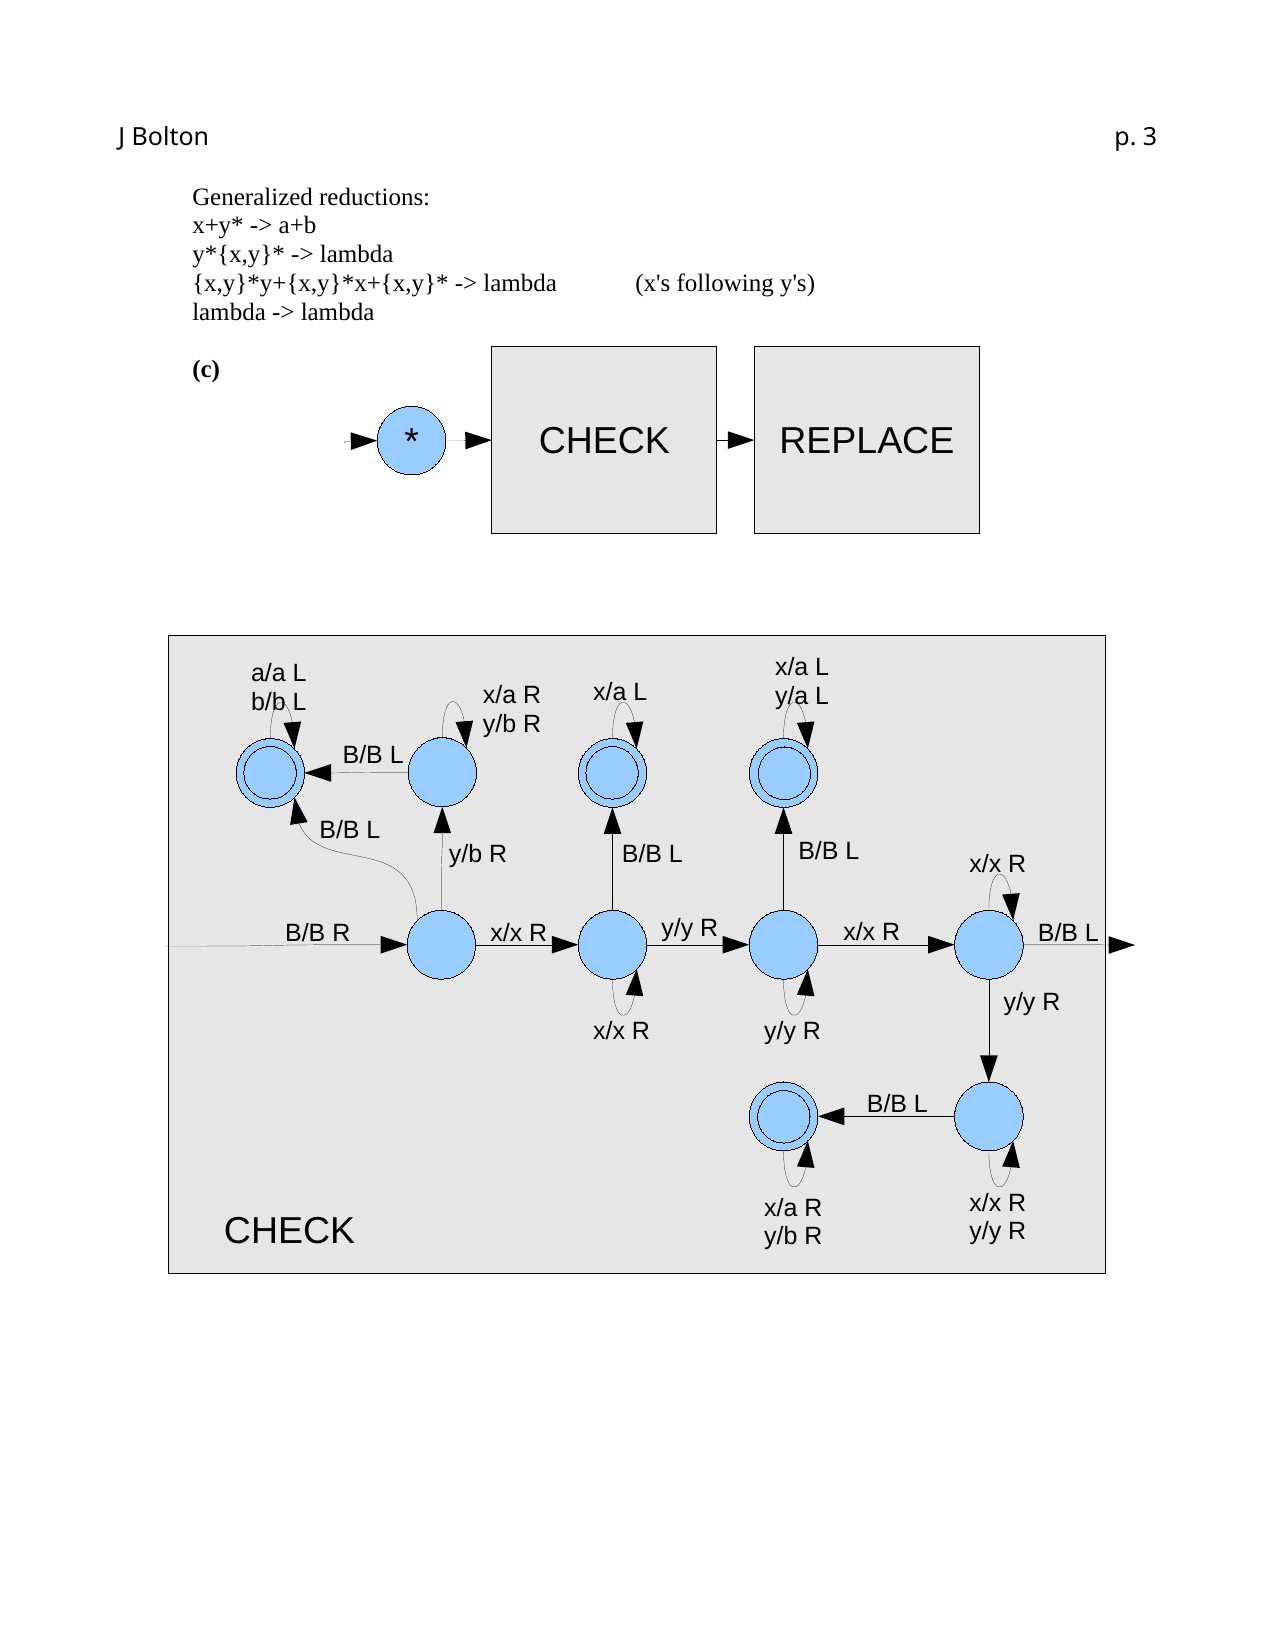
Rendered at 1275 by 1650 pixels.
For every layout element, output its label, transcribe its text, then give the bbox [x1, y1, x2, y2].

text {x,y}*y+{x,y}*x+{x,y}* -> lambda (x's following y's) [192, 268, 1157, 297]
text lambda -> lambda [192, 297, 1157, 325]
text x+y* -> a+b [192, 210, 1157, 239]
text (c) [192, 354, 491, 383]
text Generalized reductions: [192, 182, 1157, 210]
text y*{x,y}* -> lambda [192, 239, 1157, 268]
text [717, 354, 754, 383]
text [980, 354, 1157, 383]
